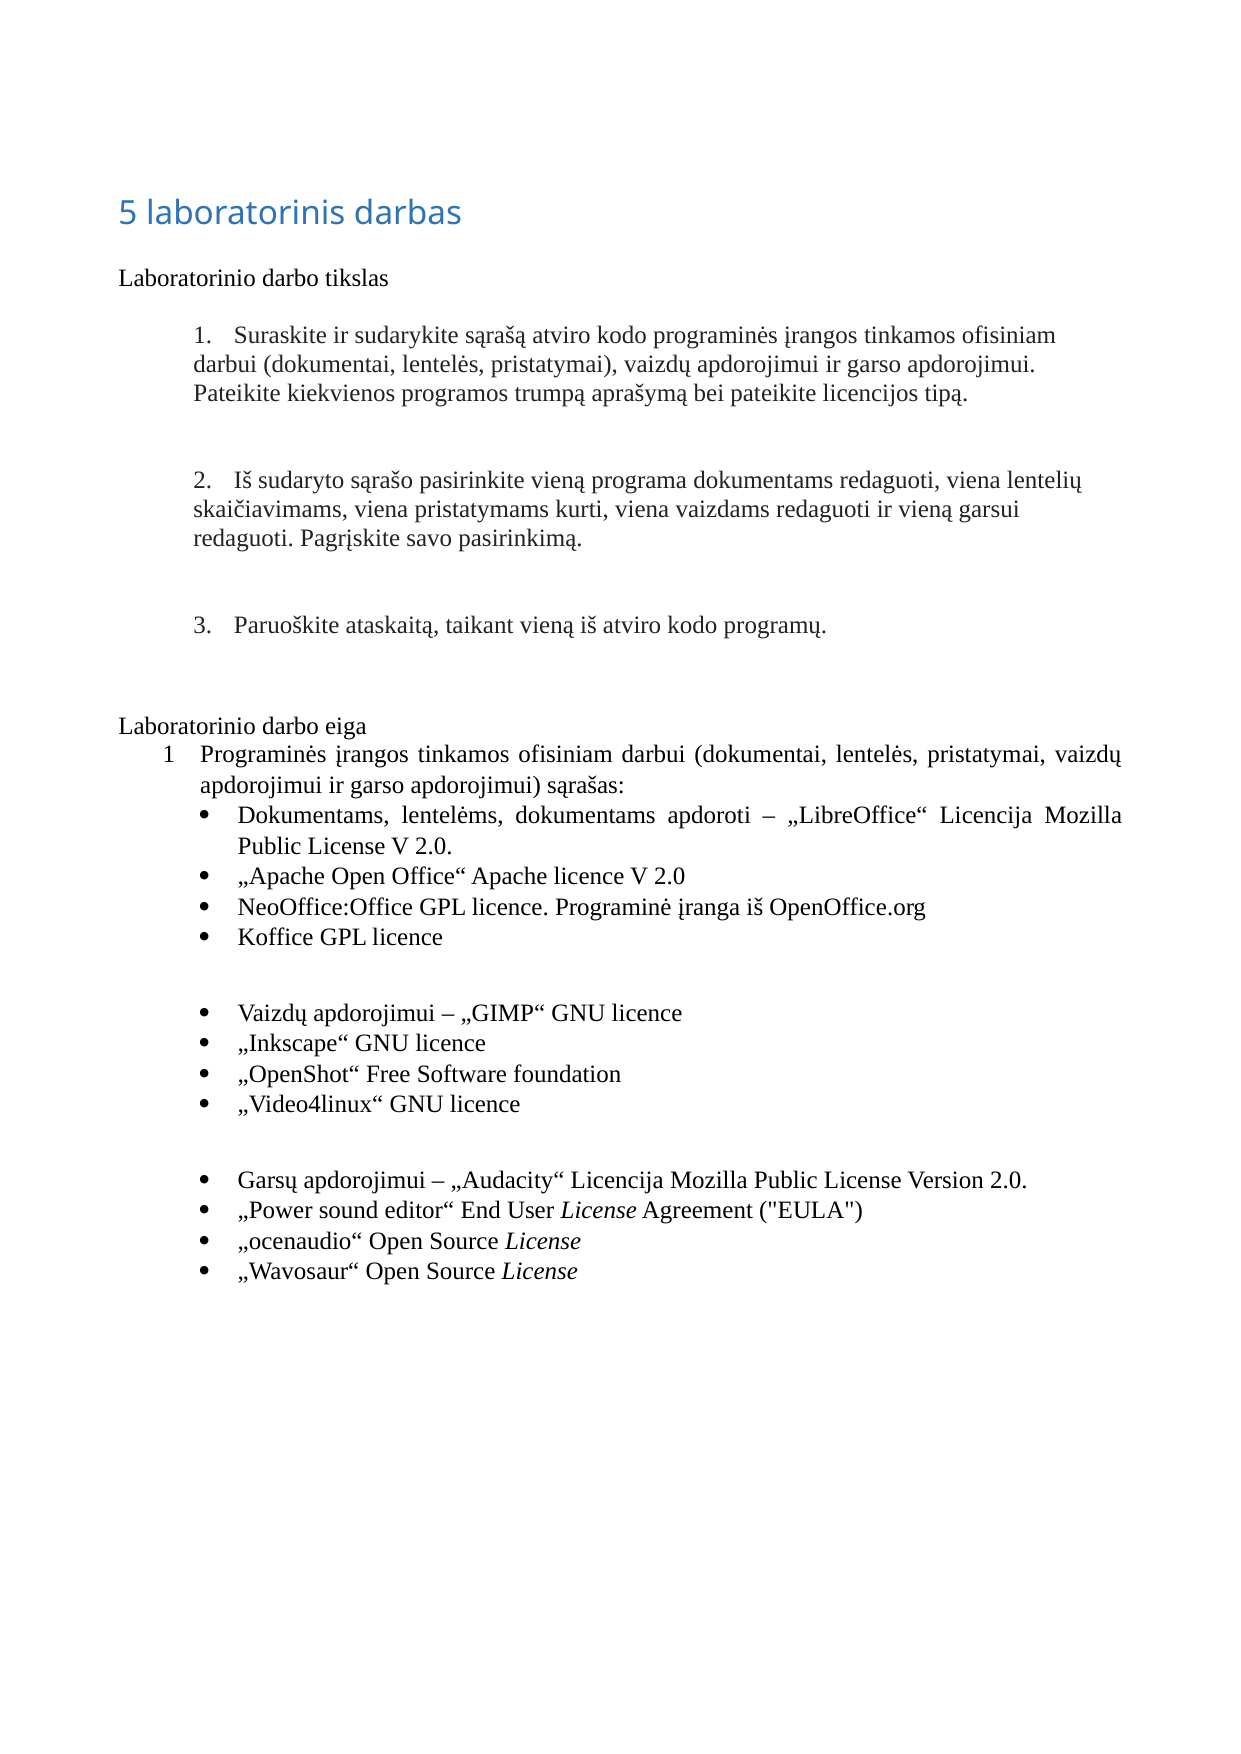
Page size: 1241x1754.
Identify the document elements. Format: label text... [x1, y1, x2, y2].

list Koffice GPL licence [200, 922, 1122, 951]
text Laboratorinio darbo eiga [118, 711, 1122, 739]
list NeoOffice:Office GPL licence. Programinė įranga iš OpenOffice.org [200, 892, 1122, 920]
subtitle 5 laboratorinis darbas [118, 188, 1122, 234]
text Laboratorinio darbo tikslas [118, 263, 1122, 291]
list 2. Iš sudaryto sąrašo pasirinkite vieną programa dokumentams redaguoti, viena lentelių skaičiavimams, viena pristatymams kurti, viena vaizdams redaguoti ir vieną garsui redaguoti. Pagrįskite savo pasirinkimą. [193, 465, 1122, 551]
list „Video4linux“ GNU licence [200, 1089, 1122, 1118]
list „Inkscape“ GNU licence [200, 1028, 1122, 1057]
list 1. Suraskite ir sudarykite sąrašą atviro kodo programinės įrangos tinkamos ofisiniam darbui (dokumentai, lentelės, pristatymai), vaizdų apdorojimui ir garso apdorojimui. Pateikite kiekvienos programos trumpą aprašymą bei pateikite licencijos tipą. [193, 321, 1122, 407]
list „Power sound editor“ End User License Agreement ("EULA") [200, 1195, 1122, 1224]
list Programinės įrangos tinkamos ofisiniam darbui (dokumentai, lentelės, pristatymai, vaizdų apdorojimui ir garso apdorojimui) sąrašas: [162, 739, 1122, 799]
list Garsų apdorojimui – „Audacity“ Licencija Mozilla Public License Version 2.0. [200, 1165, 1122, 1194]
list „Wavosaur“ Open Source License [200, 1256, 1122, 1285]
list 3. Paruoškite ataskaitą, taikant vieną iš atviro kodo programų. [193, 610, 1122, 638]
list „Apache Open Office“ Apache licence V 2.0 [200, 861, 1122, 890]
list „OpenShot“ Free Software foundation [200, 1059, 1122, 1087]
list Vaizdų apdorojimui – „GIMP“ GNU licence [200, 998, 1122, 1027]
list Dokumentams, lentelėms, dokumentams apdoroti – „LibreOffice“ Licencija Mozilla Public License V 2.0. [200, 800, 1122, 859]
list „ocenaudio“ Open Source License [200, 1226, 1122, 1254]
